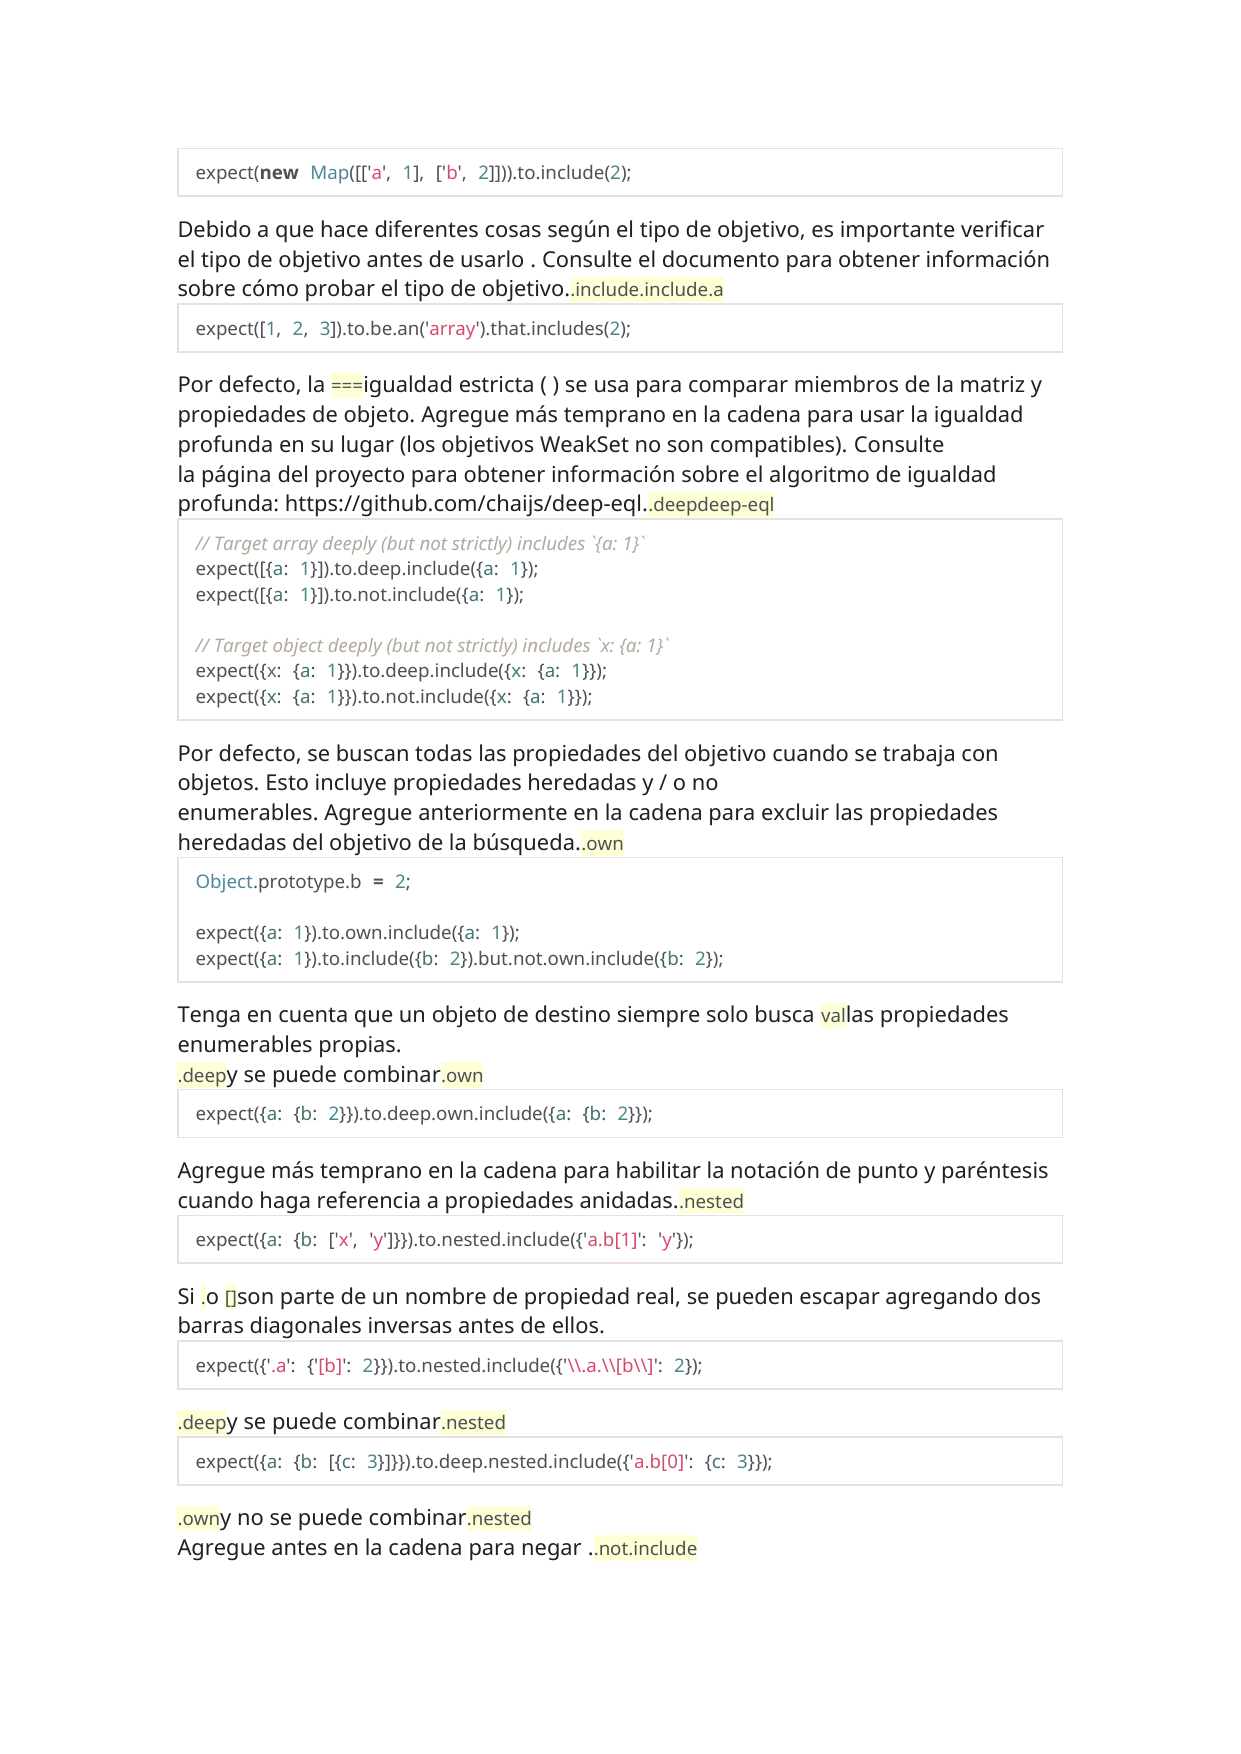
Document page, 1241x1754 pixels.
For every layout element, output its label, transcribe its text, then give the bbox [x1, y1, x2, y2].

text expect({'.a': {'[b]': 2}}).to.nested.include({'\\.a.\\[b\\]': 2}); [179, 1342, 1062, 1388]
text Object.prototype.b = 2; [179, 858, 1062, 882]
text expect({a: 1}).to.include({b: 2}).but.not.own.include({b: 2}); [179, 933, 1062, 981]
text expect({a: {b: [{c: 3}]}}).to.deep.nested.include({'a.b[0]': {c: 3}}); [179, 1438, 1062, 1484]
text expect({x: {a: 1}}).to.not.include({x: {a: 1}}); [179, 671, 1062, 719]
text expect({a: {b: ['x', 'y']}}).to.nested.include({'a.b[1]': 'y'}); [179, 1216, 1062, 1262]
text expect([1, 2, 3]).to.be.an('array').that.includes(2); [179, 305, 1062, 351]
text // Target object deeply (but not strictly) includes `x: {a: 1}` [179, 620, 1062, 646]
text .owny no se puede combinar.nested [177, 1502, 1063, 1532]
text Por defecto, se buscan todas las propiedades del objetivo cuando se trabaja con objetos. Esto incluye propiedades heredadas y / o no enumerables. Agregue anteriormente en la cadena para excluir las propiedades heredadas del objetivo de la búsqueda..own [177, 737, 1063, 857]
text Si .o []son parte de un nombre de propiedad real, se pueden escapar agregando dos barras diagonales inversas antes de ellos. [177, 1281, 1063, 1340]
text // Target array deeply (but not strictly) includes `{a: 1}` [179, 520, 1062, 544]
text Agregue más temprano en la cadena para habilitar la notación de punto y paréntesis cuando haga referencia a propiedades anidadas..nested [177, 1155, 1063, 1214]
text expect({x: {a: 1}}).to.deep.include({x: {a: 1}}); [179, 646, 1062, 671]
text Debido a que hace diferentes cosas según el tipo de objetivo, es importante verificar el tipo de objetivo antes de usarlo . Consulte el documento para obtener información sobre cómo probar el tipo de objetivo..include.include.a [177, 214, 1063, 303]
text expect(new Map([['a', 1], ['b', 2]])).to.include(2); [179, 149, 1062, 195]
text expect({a: 1}).to.own.include({a: 1}); [179, 908, 1062, 933]
text .deepy se puede combinar.nested [177, 1406, 1063, 1436]
text expect([{a: 1}]).to.not.include({a: 1}); [179, 569, 1062, 595]
text .deepy se puede combinar.own [177, 1059, 1063, 1089]
text Agregue antes en la cadena para negar ..not.include [177, 1532, 1063, 1562]
text Tenga en cuenta que un objeto de destino siempre solo busca vallas propiedades enumerables propias. [177, 999, 1063, 1059]
text expect({a: {b: 2}}).to.deep.own.include({a: {b: 2}}); [179, 1090, 1062, 1137]
text expect([{a: 1}]).to.deep.include({a: 1}); [179, 544, 1062, 569]
text Por defecto, la ===igualdad estricta ( ) se usa para comparar miembros de la matriz y propiedades de objeto. Agregue más temprano en la cadena para usar la igualdad profunda en su lugar (los objetivos WeakSet no son compatibles). Consulte la página del proyecto para obtener información sobre el algoritmo de igualdad profunda: https://github.com/chaijs/deep-eql..deepdeep-eql [177, 369, 1063, 518]
